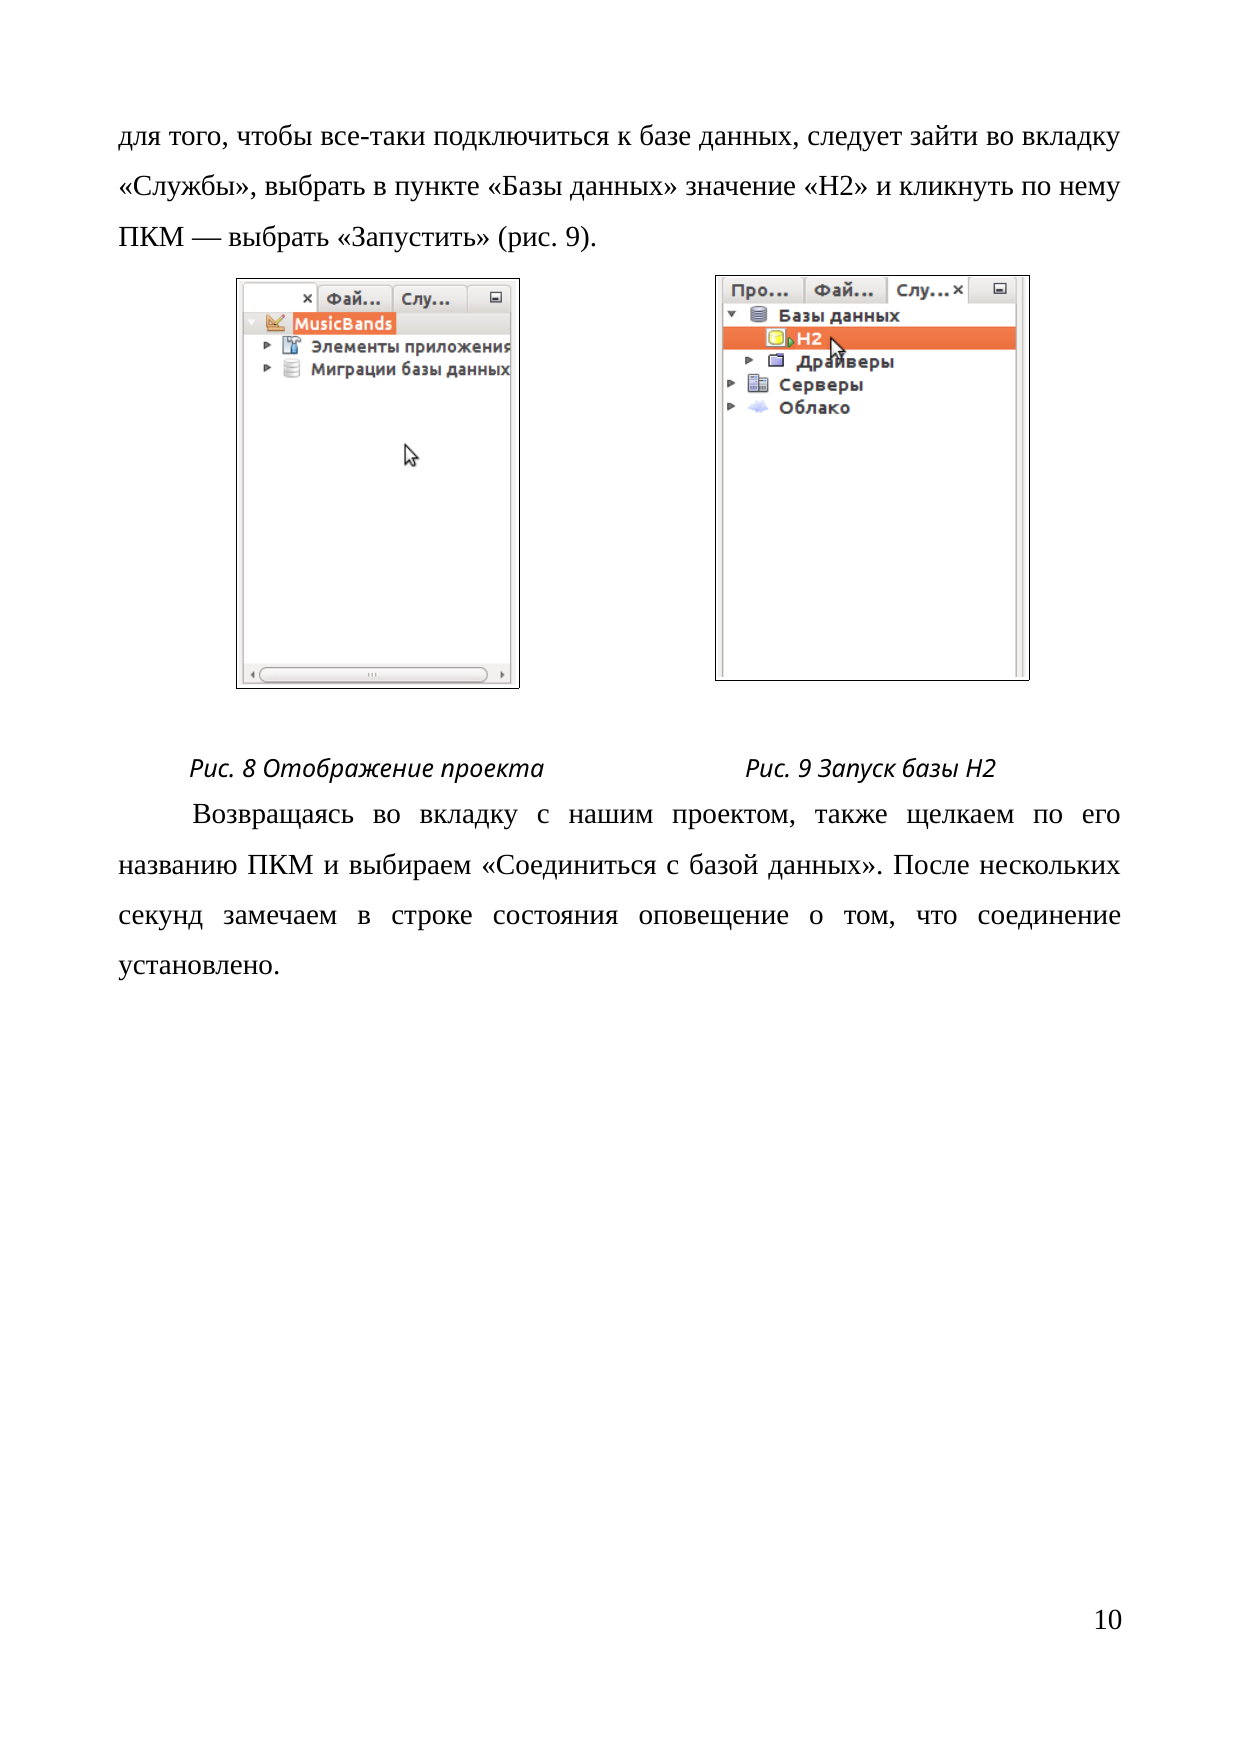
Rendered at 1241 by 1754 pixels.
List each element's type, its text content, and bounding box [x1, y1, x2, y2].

table_header [116, 269, 620, 744]
table_header [620, 269, 1123, 744]
text для того, чтобы все-таки подключиться к базе данных, следует зайти во вкладку «Службы», выбрать в пункте «Базы данных» значение «H2» и кликнуть по нему ПКМ — выбрать «Запустить» (рис. 9). [118, 118, 1122, 252]
table_cell Рис. 8 Отображение проекта [116, 744, 620, 796]
text Возвращаясь во вкладку с нашим проектом, также щелкаем по его названию ПКМ и выбираем «Соединиться с базой данных». После нескольких секунд замечаем в строке состояния оповещение о том, что соединение установлено. [118, 796, 1122, 981]
picture [717, 277, 1026, 677]
table_cell Рис. 9 Запуск базы H2 [620, 744, 1123, 796]
picture [238, 281, 516, 685]
